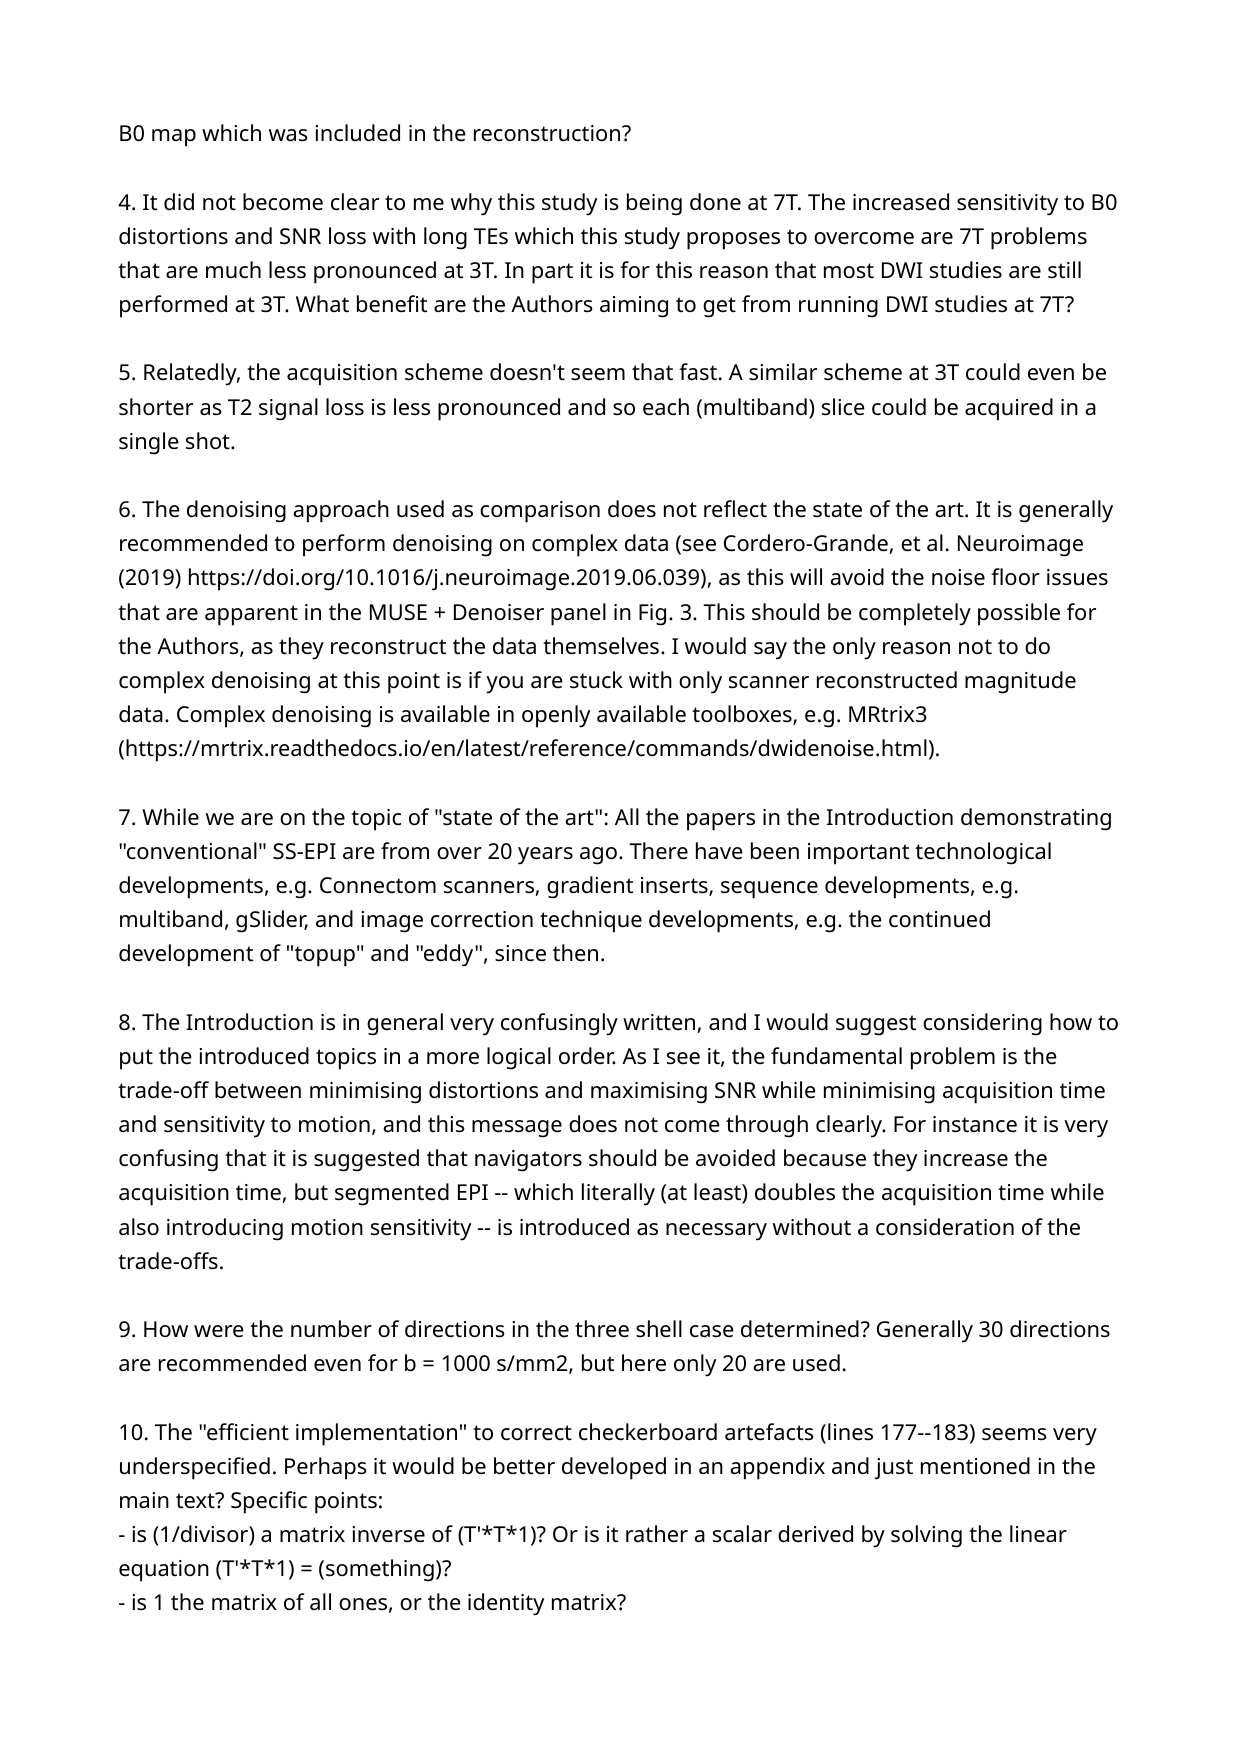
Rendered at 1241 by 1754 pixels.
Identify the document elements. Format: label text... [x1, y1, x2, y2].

text B0 map which was included in the reconstruction? 4. It did not become clear to me why this study is being done at 7T. The increased sensitivity to B0 distortions and SNR loss with long TEs which this study proposes to overcome are 7T problems that are much less pronounced at 3T. In part it is for this reason that most DWI studies are still performed at 3T. What benefit are the Authors aiming to get from running DWI studies at 7T? 5. Relatedly, the acquisition scheme doesn't seem that fast. A similar scheme at 3T could even be shorter as T2 signal loss is less pronounced and so each (multiband) slice could be acquired in a single shot. 6. The denoising approach used as comparison does not reflect the state of the art. It is generally recommended to perform denoising on complex data (see Cordero-Grande, et al. Neuroimage (2019) https://doi.org/10.1016/j.neuroimage.2019.06.039), as this will avoid the noise floor issues that are apparent in the MUSE + Denoiser panel in Fig. 3. This should be completely possible for the Authors, as they reconstruct the data themselves. I would say the only reason not to do complex denoising at this point is if you are stuck with only scanner reconstructed magnitude data. Complex denoising is available in openly available toolboxes, e.g. MRtrix3 (https://mrtrix.readthedocs.io/en/latest/reference/commands/dwidenoise.html). 7. While we are on the topic of "state of the art": All the papers in the Introduction demonstrating "conventional" SS-EPI are from over 20 years ago. There have been important technological developments, e.g. Connectom scanners, gradient inserts, sequence developments, e.g. multiband, gSlider, and image correction technique developments, e.g. the continued development of "topup" and "eddy", since then. 8. The Introduction is in general very confusingly written, and I would suggest considering how to put the introduced topics in a more logical order. As I see it, the fundamental problem is the trade-off between minimising distortions and maximising SNR while minimising acquisition time and sensitivity to motion, and this message does not come through clearly. For instance it is very confusing that it is suggested that navigators should be avoided because they increase the acquisition time, but segmented EPI -- which literally (at least) doubles the acquisition time while also introducing motion sensitivity -- is introduced as necessary without a consideration of the trade-offs. 9. How were the number of directions in the three shell case determined? Generally 30 directions are recommended even for b = 1000 s/mm2, but here only 20 are used. 10. The "efficient implementation" to correct checkerboard artefacts (lines 177--183) seems very underspecified. Perhaps it would be better developed in an appendix and just mentioned in the main text? Specific points: - is (1/divisor) a matrix inverse of (T'*T*1)? Or is it rather a scalar derived by solving the linear equation (T'*T*1) = (something)? - is 1 the matrix of all ones, or the identity matrix? [118, 118, 1122, 1617]
